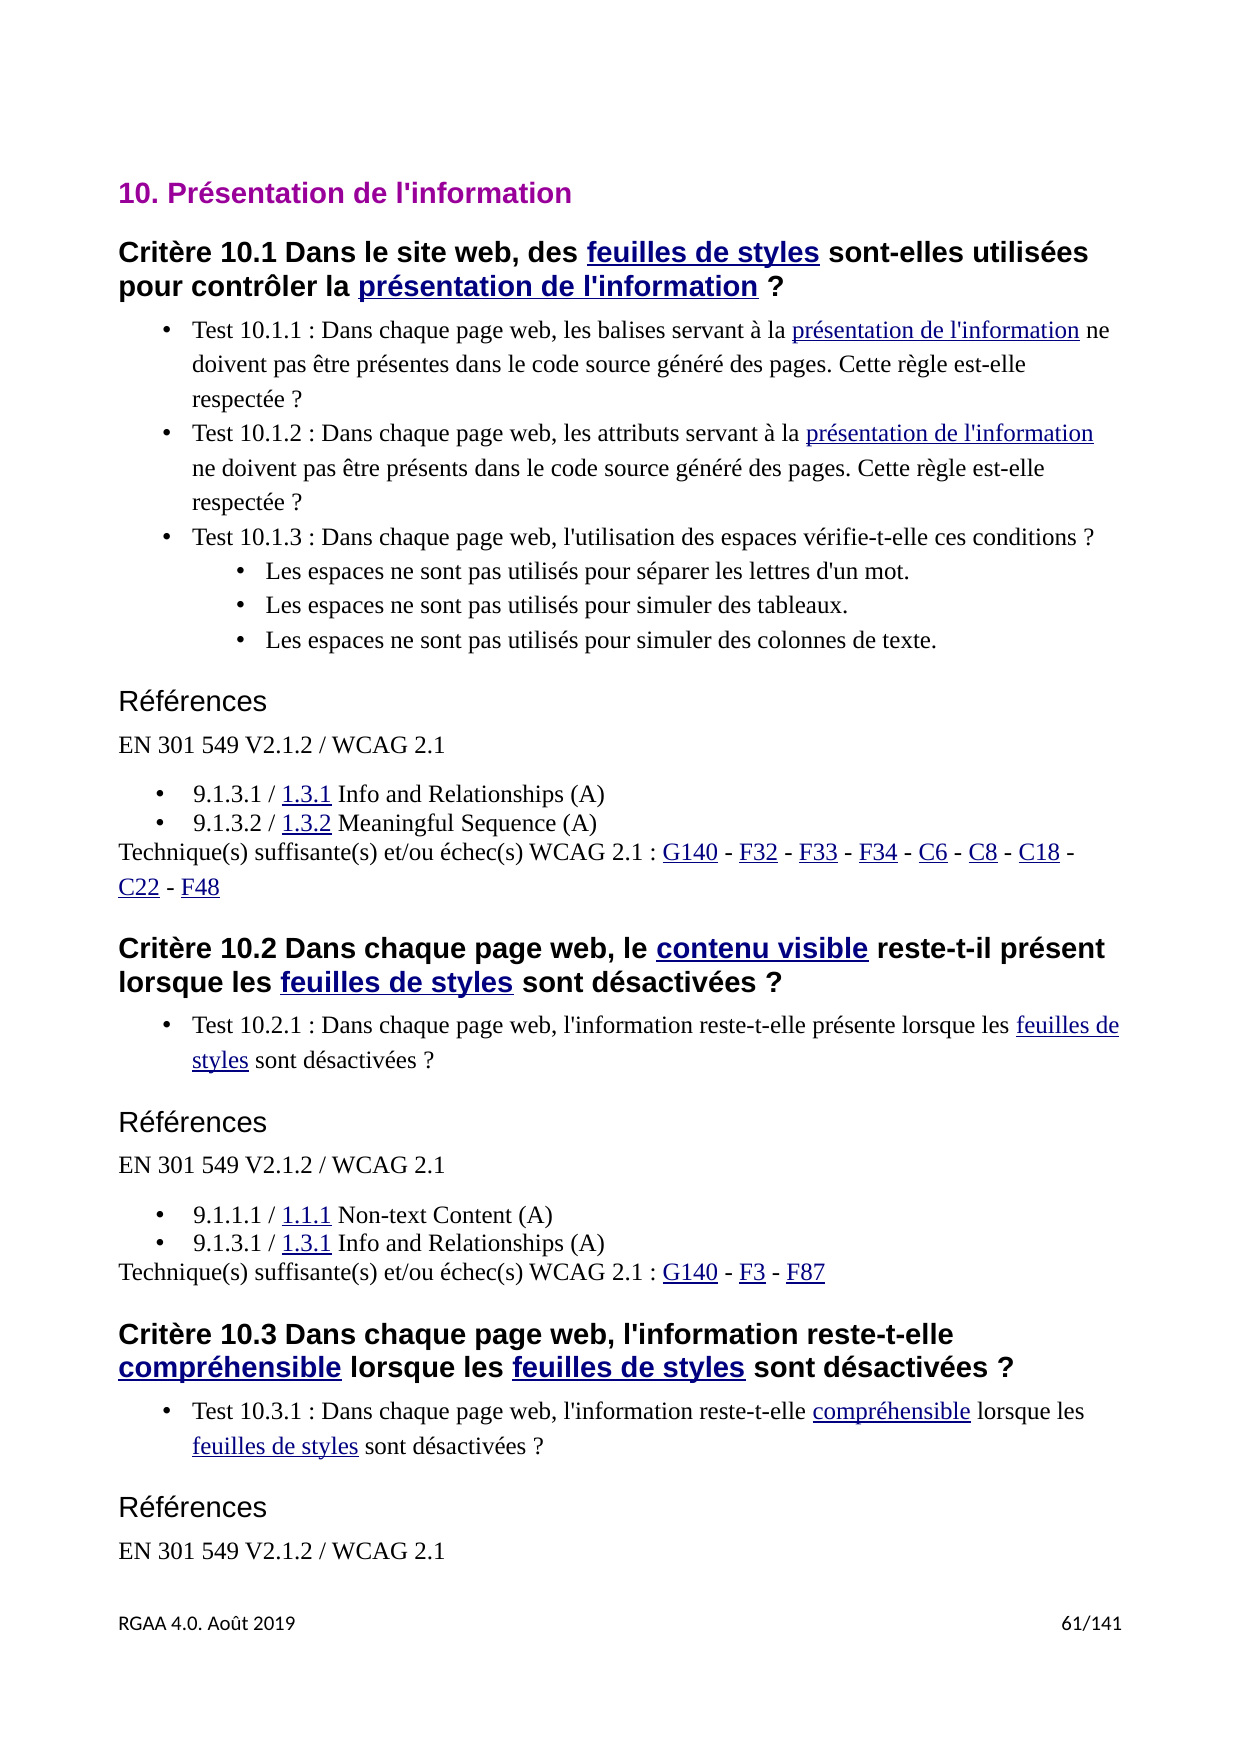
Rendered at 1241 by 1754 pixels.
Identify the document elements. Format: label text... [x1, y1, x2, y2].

list 9.1.3.1 / 1.3.1 Info and Relationships (A) [156, 779, 1122, 808]
list Test 10.1.1 : Dans chaque page web, les balises servant à la présentation de l'information ne doivent pas être présentes dans le code source généré des pages. Cette règle est-elle respectée ? [162, 315, 1122, 412]
list Test 10.2.1 : Dans chaque page web, l'information reste-t-elle présente lorsque les feuilles de styles sont désactivées ? [162, 1011, 1122, 1074]
subtitle Références [118, 1104, 1122, 1138]
subtitle Critère 10.1 Dans le site web, des feuilles de styles sont-elles utilisées pour contrôler la présentation de l'information ? [118, 235, 1122, 302]
subtitle Critère 10.3 Dans chaque page web, l'information reste-t-elle compréhensible lorsque les feuilles de styles sont désactivées ? [118, 1317, 1122, 1384]
list 9.1.3.1 / 1.3.1 Info and Relationships (A) [156, 1228, 1122, 1257]
list Les espaces ne sont pas utilisés pour séparer les lettres d'un mot. [236, 556, 1122, 585]
subtitle Références [118, 684, 1122, 718]
list Les espaces ne sont pas utilisés pour simuler des tableaux. [236, 591, 1122, 619]
text EN 301 549 V2.1.2 / WCAG 2.1 [118, 731, 1122, 759]
list Test 10.1.3 : Dans chaque page web, l'utilisation des espaces vérifie-t-elle ces conditions ? [162, 522, 1122, 550]
subtitle Critère 10.2 Dans chaque page web, le contenu visible reste-t-il présent lorsque les feuilles de styles sont désactivées ? [118, 931, 1122, 998]
text Technique(s) suffisante(s) et/ou échec(s) WCAG 2.1 : G140 - F3 - F87 [118, 1257, 1122, 1286]
list 9.1.3.2 / 1.3.2 Meaningful Sequence (A) [156, 808, 1122, 837]
subtitle Références [118, 1490, 1122, 1524]
text EN 301 549 V2.1.2 / WCAG 2.1 [118, 1536, 1122, 1565]
list 9.1.1.1 / 1.1.1 Non-text Content (A) [156, 1200, 1122, 1228]
list Test 10.1.2 : Dans chaque page web, les attributs servant à la présentation de l'information ne doivent pas être présents dans le code source généré des pages. Cette règle est-elle respectée ? [162, 418, 1122, 516]
subtitle 10. Présentation de l'information [118, 176, 1122, 210]
list Test 10.3.1 : Dans chaque page web, l'information reste-t-elle compréhensible lorsque les feuilles de styles sont désactivées ? [162, 1396, 1122, 1459]
text Technique(s) suffisante(s) et/ou échec(s) WCAG 2.1 : G140 - F32 - F33 - F34 - C6 - C8 - C18 - C22 - F48 [118, 837, 1122, 900]
text EN 301 549 V2.1.2 / WCAG 2.1 [118, 1151, 1122, 1179]
list Les espaces ne sont pas utilisés pour simuler des colonnes de texte. [236, 625, 1122, 654]
